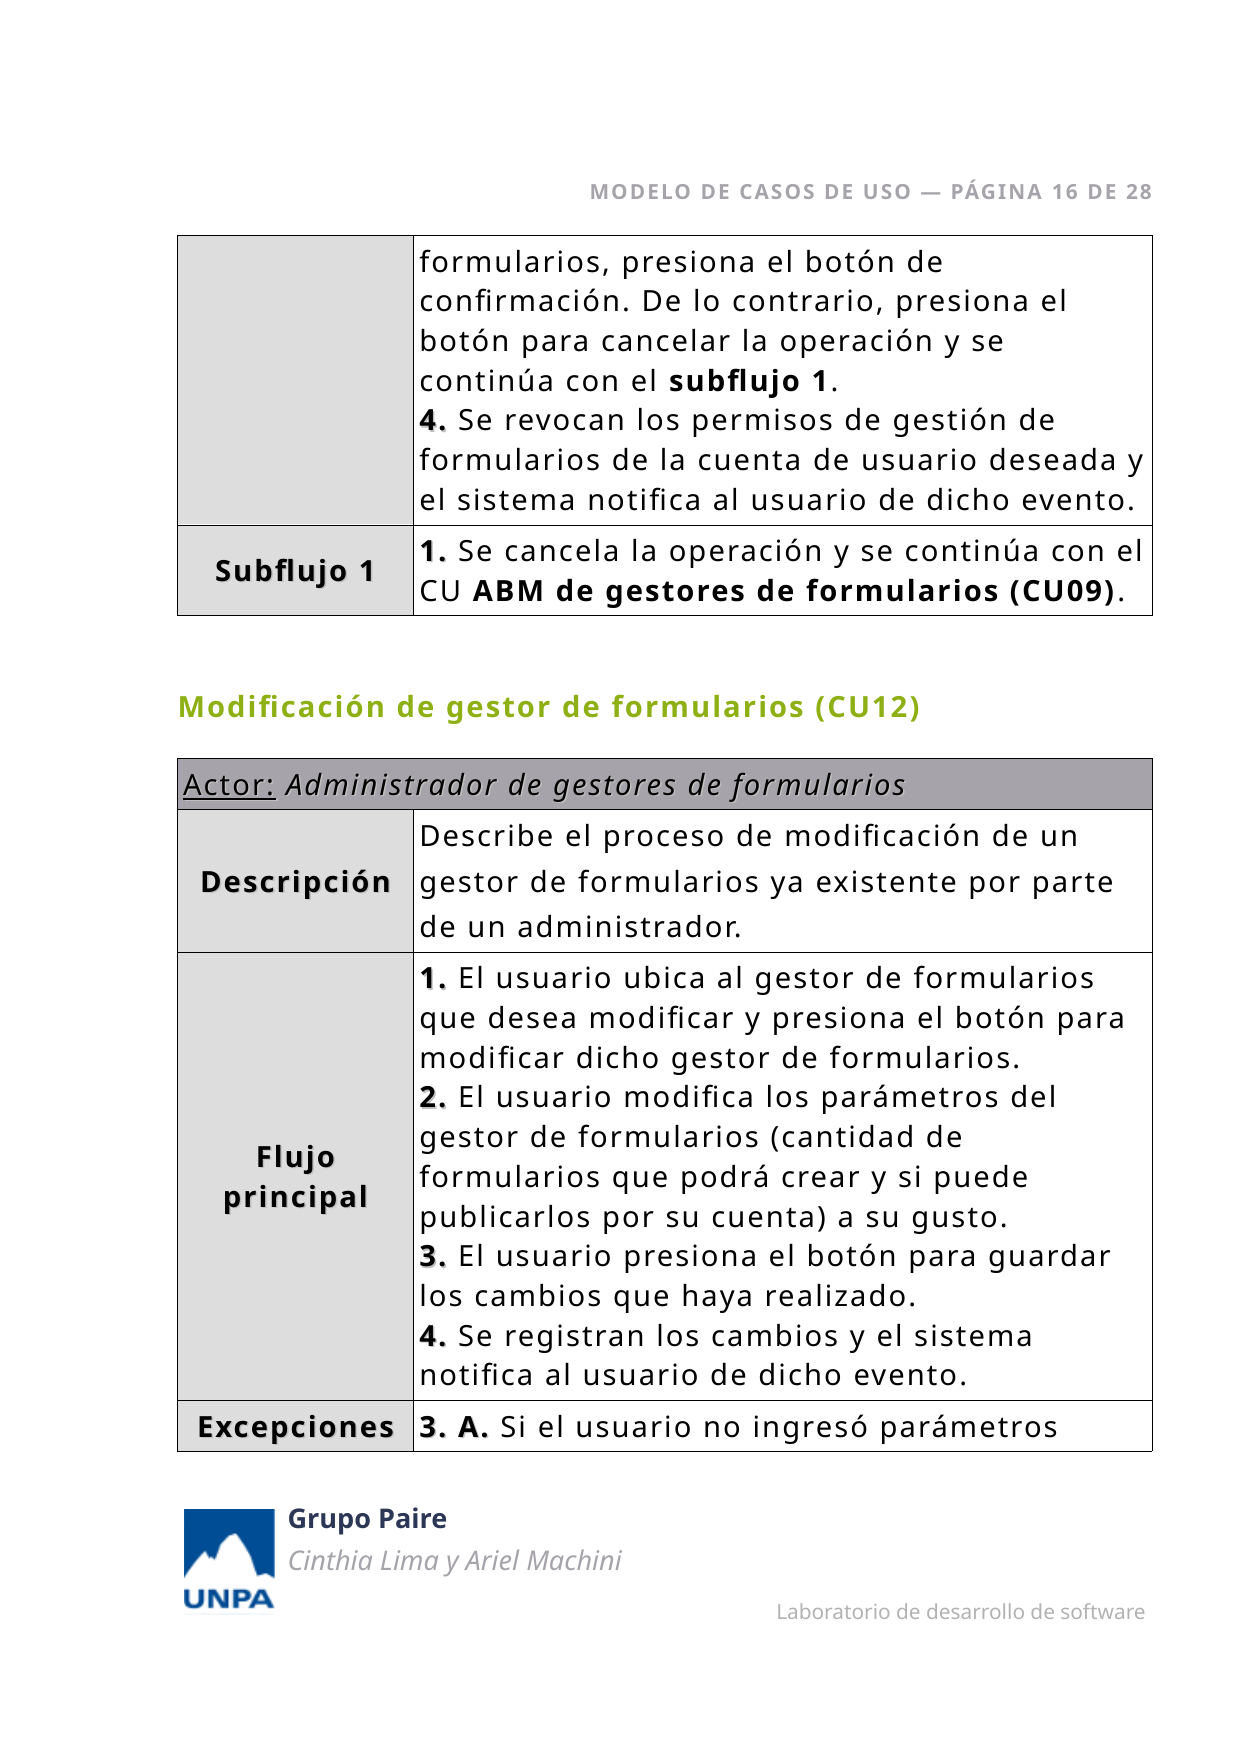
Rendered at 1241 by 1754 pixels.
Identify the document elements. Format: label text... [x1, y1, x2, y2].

table_cell Excepciones [178, 1401, 413, 1451]
table_cell 3. A. Si el usuario no ingresó parámetros [414, 1401, 1152, 1451]
table_cell [178, 236, 413, 524]
table_cell Subflujo 1 [178, 526, 413, 615]
table_cell Descripción [178, 810, 413, 952]
subtitle Modificación de gestor de formularios (CU12) [177, 686, 1152, 726]
table_cell 1. Se cancela la operación y se continúa con el CU ABM de gestores de formularios (CU09). [414, 526, 1152, 615]
table_cell formularios, presiona el botón de confirmación. De lo contrario, presiona el botón para cancelar la operación y se continúa con el subflujo 1. 4. Se revocan los permisos de gestión de formularios de la cuenta de usuario deseada y el sistema notifica al usuario de dicho evento. [414, 236, 1152, 524]
table_header Actor: Administrador de gestores de formularios [178, 759, 1152, 809]
table_cell Flujo principal [178, 953, 413, 1400]
table_cell 1. El usuario ubica al gestor de formularios que desea modificar y presiona el botón para modificar dicho gestor de formularios. 2. El usuario modifica los parámetros del gestor de formularios (cantidad de formularios que podrá crear y si puede publicarlos por su cuenta) a su gusto. 3. El usuario presiona el botón para guardar los cambios que haya realizado. 4. Se registran los cambios y el sistema notifica al usuario de dicho evento. [414, 953, 1152, 1400]
picture [184, 1509, 275, 1615]
table_cell Describe el proceso de modificación de un gestor de formularios ya existente por parte de un administrador. [414, 810, 1152, 952]
